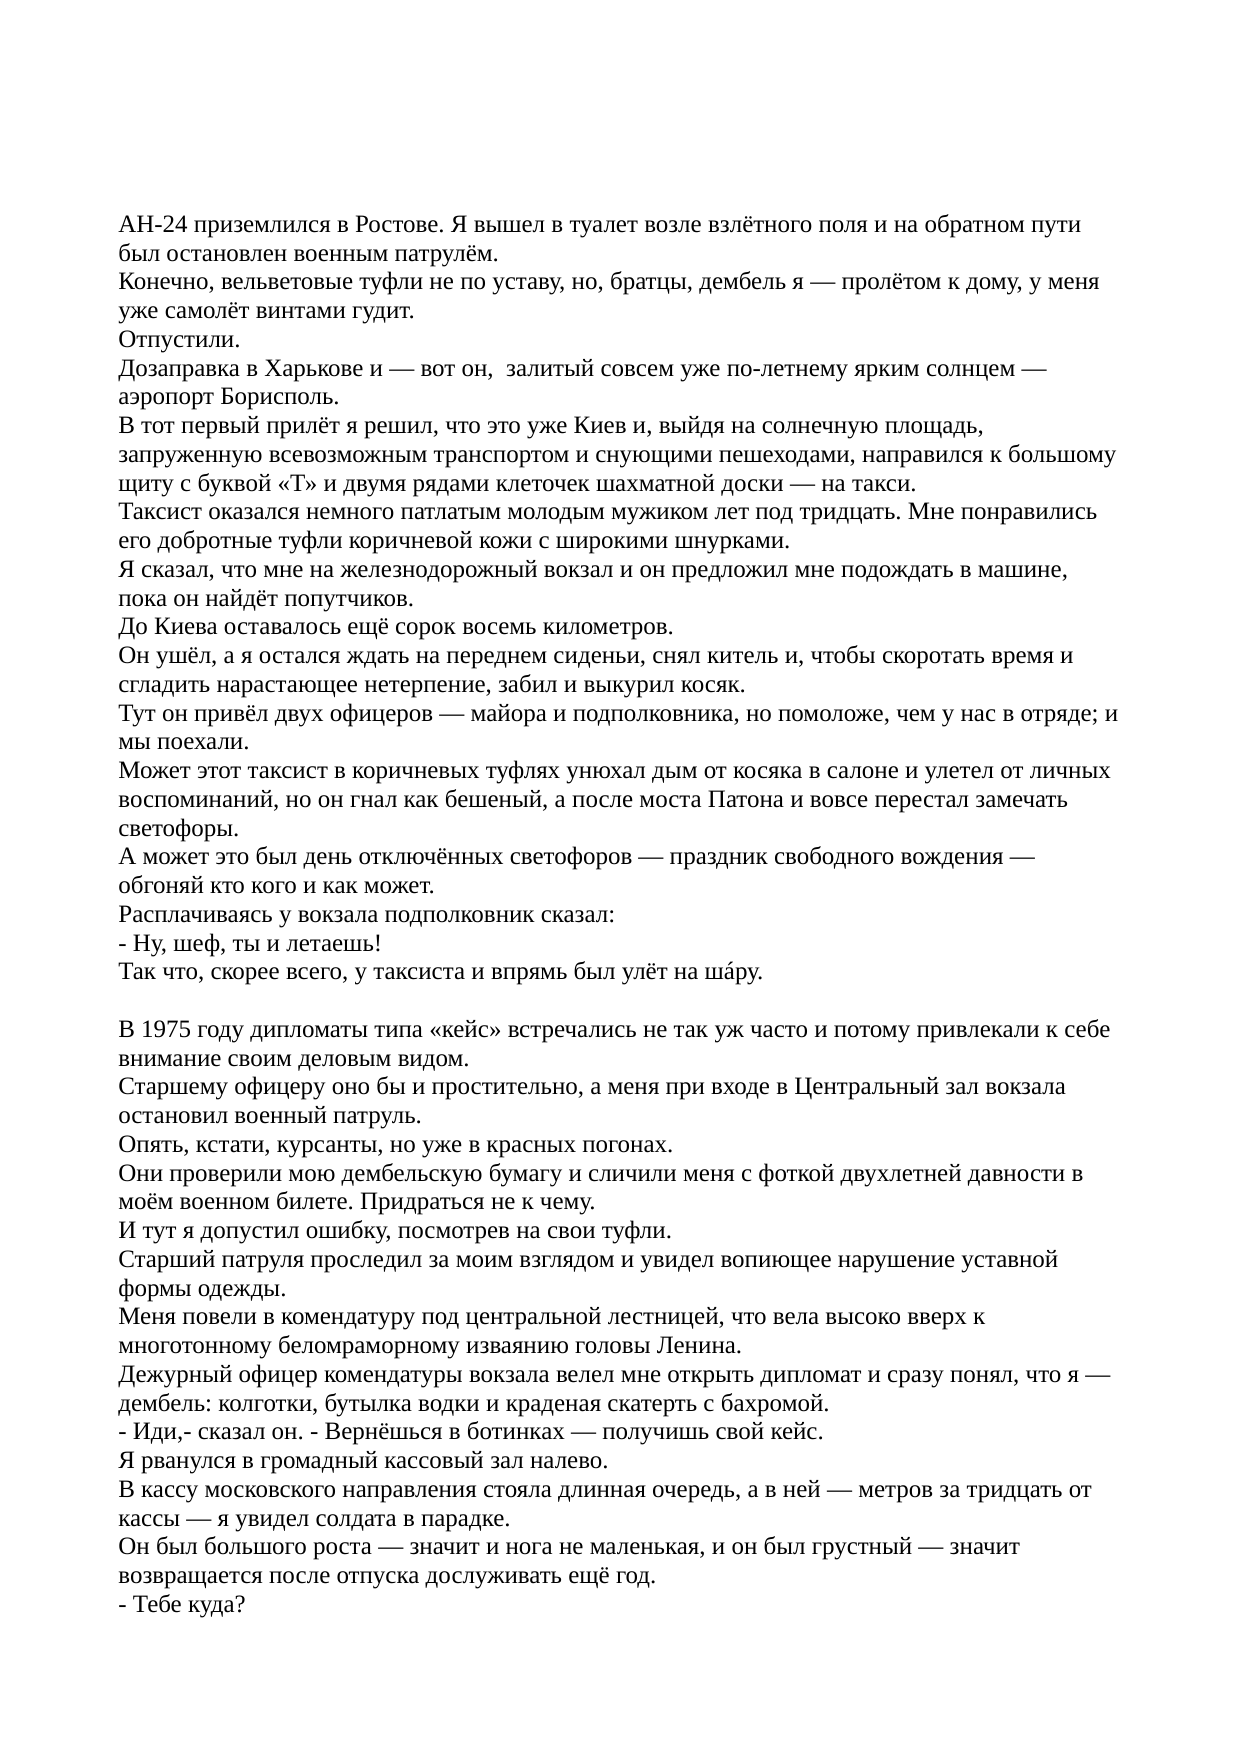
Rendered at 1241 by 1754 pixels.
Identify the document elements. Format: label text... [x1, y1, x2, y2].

text До Киева оставалось ещё сорок восемь километров. [118, 611, 1122, 640]
text - Тебе куда? [118, 1589, 1122, 1618]
text Он был большого роста — значит и нога не маленькая, и он был грустный — значит возвращается после отпуска дослуживать ещё год. [118, 1531, 1122, 1589]
text Тут он привёл двух офицеров — майора и подполковника, но помоложе, чем у нас в отряде; и мы поехали. [118, 698, 1122, 755]
text Они проверили мою дембельскую бумагу и сличили меня с фоткой двухлетней давности в моём военном билете. Придраться не к чему. [118, 1158, 1122, 1215]
text Таксист оказался немного патлатым молодым мужиком лет под тридцать. Мне понравились его добротные туфли коричневой кожи с широкими шнурками. [118, 496, 1122, 554]
text Я рванулся в громадный кассовый зал налево. [118, 1445, 1122, 1474]
text Отпустили. [118, 324, 1122, 353]
text В тот первый прилёт я решил, что это уже Киев и, выйдя на солнечную площадь, запруженную всевозможным транспортом и снующими пешеходами, направился к большому щиту с буквой «Т» и двумя рядами клеточек шахматной доски — на такси. [118, 410, 1122, 496]
text Дежурный офицер комендатуры вокзала велел мне открыть дипломат и сразу понял, что я — дембель: колготки, бутылка водки и краденая скатерть с бахромой. [118, 1359, 1122, 1416]
text Конечно, вельветовые туфли не по уставу, но, братцы, дембель я — пролётом к дому, у меня уже самолёт винтами гудит. [118, 266, 1122, 324]
text В 1975 году дипломаты типа «кейс» встречались не так уж часто и потому привлекали к себе внимание своим деловым видом. [118, 1014, 1122, 1071]
text АН-24 приземлился в Ростове. Я вышел в туалет возле взлётного поля и на обратном пути был остановлен военным патрулём. [118, 209, 1122, 266]
text Опять, кстати, курсанты, но уже в красных погонах. [118, 1129, 1122, 1158]
text Я сказал, что мне на железнодорожный вокзал и он предложил мне подождать в машине, пока он найдёт попутчиков. [118, 554, 1122, 611]
text Так что, скорее всего, у таксиста и впрямь был улёт на шáру. [118, 956, 1122, 985]
text Дозаправка в Харькове и — вот он, залитый совсем уже по-летнему ярким солнцем — аэропорт Борисполь. [118, 353, 1122, 410]
text В кассу московского направления стояла длинная очередь, а в ней — метров за тридцать от кассы — я увидел солдата в парадке. [118, 1474, 1122, 1531]
text А может это был день отключённых светофоров — праздник свободного вождения — обгоняй кто кого и как может. [118, 841, 1122, 899]
text И тут я допустил ошибку, посмотрев на свои туфли. [118, 1215, 1122, 1244]
text Расплачиваясь у вокзала подполковник сказал: [118, 899, 1122, 928]
text - Иди,- сказал он. - Вернёшься в ботинках — получишь свой кейс. [118, 1416, 1122, 1445]
text - Ну, шеф, ты и летаешь! [118, 928, 1122, 956]
text Меня повели в комендатуру под центральной лестницей, что вела высоко вверх к многотонному беломраморному изваянию головы Ленина. [118, 1301, 1122, 1359]
text Старшему офицеру оно бы и простительно, а меня при входе в Центральный зал вокзала остановил военный патруль. [118, 1071, 1122, 1129]
text Старший патруля проследил за моим взглядом и увидел вопиющее нарушение уставной формы одежды. [118, 1244, 1122, 1301]
text Он ушёл, а я остался ждать на переднем сиденьи, снял китель и, чтобы скоротать время и сгладить нарастающее нетерпение, забил и выкурил косяк. [118, 640, 1122, 698]
text Может этот таксист в коричневых туфлях унюхал дым от косяка в салоне и улетел от личных воспоминаний, но он гнал как бешеный, а после моста Патона и вовсе перестал замечать светофоры. [118, 755, 1122, 841]
